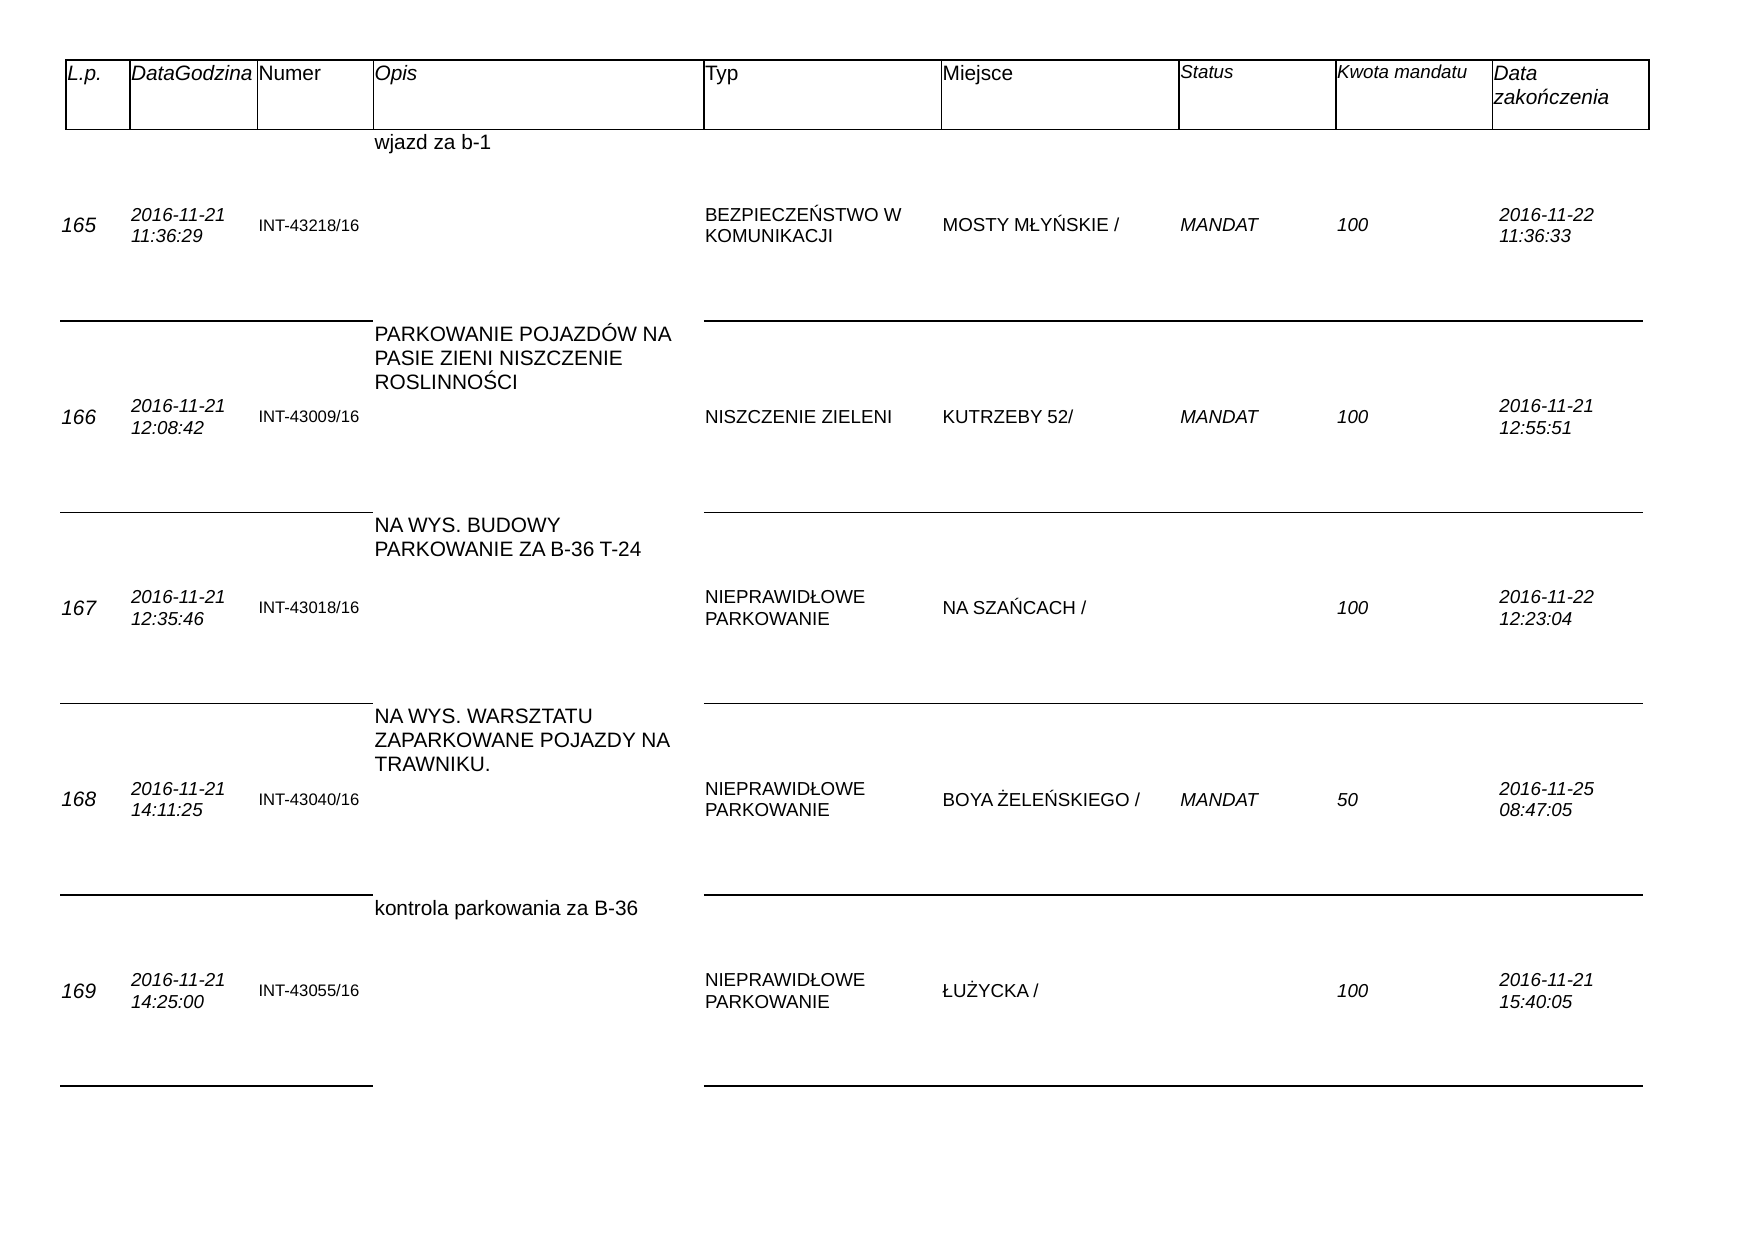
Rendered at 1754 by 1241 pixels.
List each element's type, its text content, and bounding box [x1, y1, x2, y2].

table_cell NIEPRAWIDŁOWE PARKOWANIE [704, 896, 941, 1085]
table_cell ŁUŻYCKA / [941, 896, 1179, 1085]
table_cell 166 [60, 322, 130, 511]
table_cell NA SZAŃCACH / [941, 513, 1179, 703]
table_cell 100 [1336, 513, 1498, 703]
table_cell [1179, 896, 1336, 1085]
table_cell 2016-11-21 12:35:46 [130, 513, 257, 703]
table_cell [1643, 894, 1649, 1085]
table_header Numer [258, 61, 373, 129]
table_cell 169 [60, 896, 130, 1085]
table_cell [1643, 511, 1649, 703]
table_header [60, 59, 65, 129]
table_header Typ [705, 61, 941, 129]
table_header Opis [374, 61, 703, 129]
table_cell INT-43018/16 [257, 513, 373, 703]
table_cell 2016-11-22 12:23:04 [1498, 513, 1643, 703]
table_cell MANDAT [1179, 130, 1336, 320]
table_cell INT-43009/16 [257, 322, 373, 511]
table_cell 100 [1336, 130, 1498, 320]
table_cell 2016-11-21 14:25:00 [130, 896, 257, 1085]
table_cell 2016-11-22 11:36:33 [1498, 130, 1643, 320]
table_cell MOSTY MŁYŃSKIE / [941, 130, 1179, 320]
table_header Data zakończenia [1493, 61, 1648, 129]
table_cell INT-43055/16 [257, 896, 373, 1085]
table_cell NA WYS. BUDOWY PARKOWANIE ZA B-36 T-24 [373, 511, 704, 703]
table_cell BOYA ŻELEŃSKIEGO / [941, 704, 1179, 894]
table_cell NISZCZENIE ZIELENI [704, 322, 941, 511]
table_cell 2016-11-21 14:11:25 [130, 704, 257, 894]
table_cell 2016-11-21 12:08:42 [130, 322, 257, 511]
table_cell 100 [1336, 896, 1498, 1085]
table_cell kontrola parkowania za B-36 [373, 894, 704, 1085]
table_cell KUTRZEBY 52/ [941, 322, 1179, 511]
table_cell INT-43040/16 [257, 704, 373, 894]
table_cell PARKOWANIE POJAZDÓW NA PASIE ZIENI NISZCZENIE ROSLINNOŚCI [373, 320, 704, 511]
table_cell MANDAT [1179, 322, 1336, 511]
table_header DataGodzina [131, 61, 257, 129]
table_cell 2016-11-25 08:47:05 [1498, 704, 1643, 894]
table_cell NIEPRAWIDŁOWE PARKOWANIE [704, 704, 941, 894]
table_cell 2016-11-21 11:36:29 [130, 130, 257, 320]
table_cell 100 [1336, 322, 1498, 511]
table_cell NA WYS. WARSZTATU ZAPARKOWANE POJAZDY NA TRAWNIKU. [373, 703, 704, 894]
table_cell 50 [1336, 704, 1498, 894]
table_cell 168 [60, 704, 130, 894]
table_cell INT-43218/16 [257, 130, 373, 320]
table_cell BEZPIECZEŃSTWO W KOMUNIKACJI [704, 130, 941, 320]
table_cell 165 [60, 129, 130, 320]
table_cell wjazd za b-1 [373, 130, 704, 320]
table_header Miejsce [942, 61, 1178, 129]
table_header Status [1180, 61, 1335, 129]
table_header Kwota mandatu [1337, 61, 1492, 129]
table_cell [1643, 130, 1649, 320]
table_cell NIEPRAWIDŁOWE PARKOWANIE [704, 513, 941, 703]
table_cell 2016-11-21 15:40:05 [1498, 896, 1643, 1085]
table_header L.p. [67, 61, 129, 129]
table_cell 2016-11-21 12:55:51 [1498, 322, 1643, 511]
table_cell [1643, 320, 1649, 511]
table_cell 167 [60, 513, 130, 703]
table_cell MANDAT [1179, 704, 1336, 894]
table_cell [1179, 513, 1336, 703]
table_cell [1643, 703, 1649, 894]
